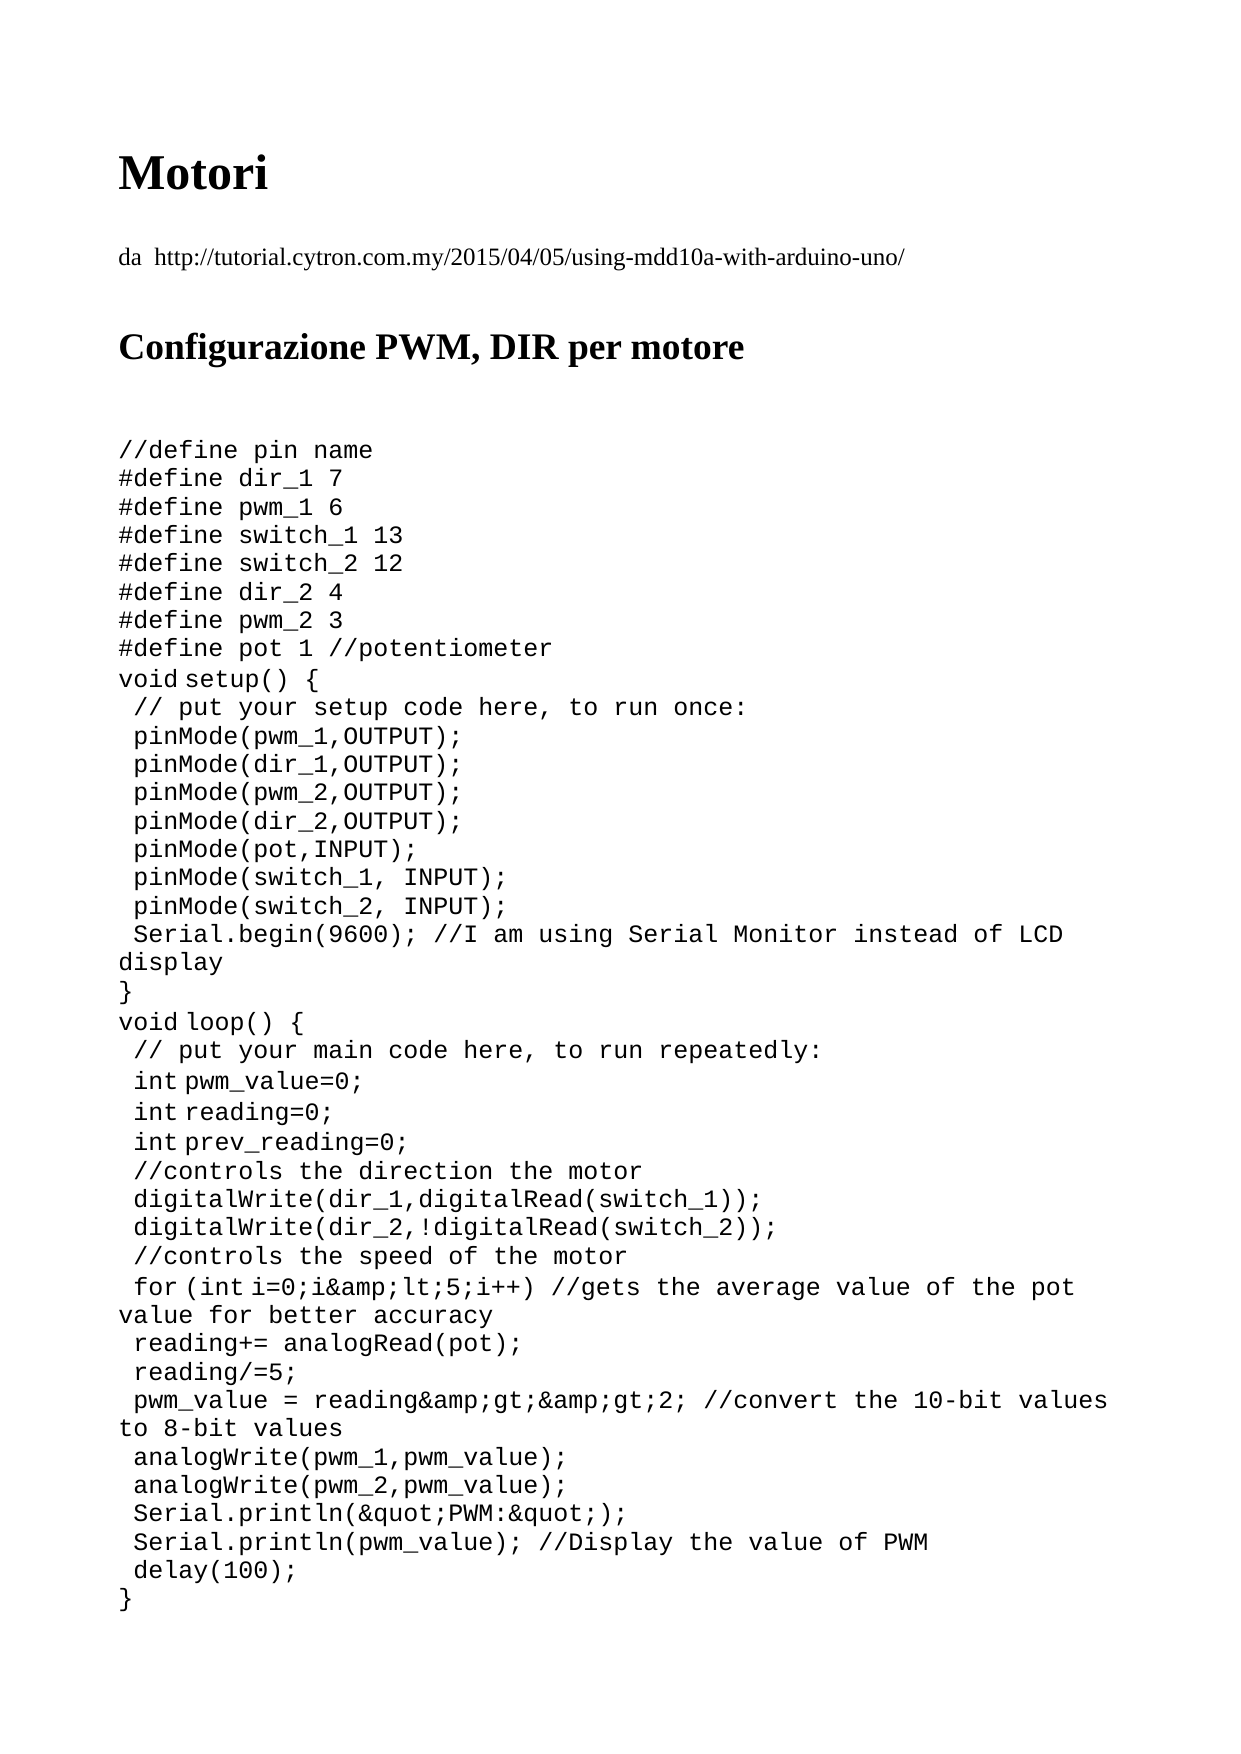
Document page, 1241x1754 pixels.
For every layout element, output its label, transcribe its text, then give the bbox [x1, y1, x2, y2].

text da http://tutorial.cytron.com.my/2015/04/05/using-mdd10a-with-arduino-uno/ [118, 242, 1122, 271]
text analogWrite(pwm_1,pwm_value); [118, 1444, 1122, 1472]
text void loop() { [118, 1007, 1122, 1037]
text //controls the speed of the motor [118, 1243, 1122, 1272]
text #define dir_1 7 [118, 466, 1122, 494]
text Serial.begin(9600); //I am using Serial Monitor instead of LCD display [118, 922, 1122, 978]
text pinMode(pwm_2,OUTPUT); [118, 780, 1122, 808]
text Serial.println(&quot;PWM:&quot;); [118, 1501, 1122, 1529]
subtitle Configurazione PWM, DIR per motore [118, 324, 1122, 367]
text // put your setup code here, to run once: [118, 695, 1122, 723]
text //controls the direction the motor [118, 1158, 1122, 1187]
text reading+= analogRead(pot); [118, 1331, 1122, 1359]
text pinMode(pot,INPUT); [118, 837, 1122, 865]
text Serial.println(pwm_value); //Display the value of PWM [118, 1529, 1122, 1557]
text int pwm_value=0; [118, 1066, 1122, 1097]
text digitalWrite(dir_2,!digitalRead(switch_2)); [118, 1215, 1122, 1243]
text pinMode(dir_1,OUTPUT); [118, 752, 1122, 780]
text #define pwm_2 3 [118, 607, 1122, 636]
text pinMode(pwm_1,OUTPUT); [118, 723, 1122, 752]
subtitle Motori [118, 143, 1122, 201]
text } [118, 1586, 1122, 1614]
text //define pin name [118, 437, 1122, 466]
text pinMode(dir_2,OUTPUT); [118, 808, 1122, 837]
text analogWrite(pwm_2,pwm_value); [118, 1472, 1122, 1501]
text for (int i=0;i&amp;lt;5;i++) //gets the average value of the pot value for better accuracy [118, 1272, 1122, 1331]
text // put your main code here, to run repeatedly: [118, 1037, 1122, 1066]
text void setup() { [118, 664, 1122, 695]
text int prev_reading=0; [118, 1127, 1122, 1158]
text int reading=0; [118, 1097, 1122, 1127]
text #define pwm_1 6 [118, 494, 1122, 522]
text delay(100); [118, 1557, 1122, 1586]
text #define pot 1 //potentiometer [118, 636, 1122, 664]
text #define switch_1 13 [118, 522, 1122, 551]
text pinMode(switch_1, INPUT); [118, 865, 1122, 893]
text pwm_value = reading&amp;gt;&amp;gt;2; //convert the 10-bit values to 8-bit values [118, 1387, 1122, 1444]
text } [118, 978, 1122, 1007]
text #define switch_2 12 [118, 551, 1122, 579]
text reading/=5; [118, 1359, 1122, 1387]
text #define dir_2 4 [118, 579, 1122, 607]
text digitalWrite(dir_1,digitalRead(switch_1)); [118, 1187, 1122, 1215]
text pinMode(switch_2, INPUT); [118, 893, 1122, 922]
